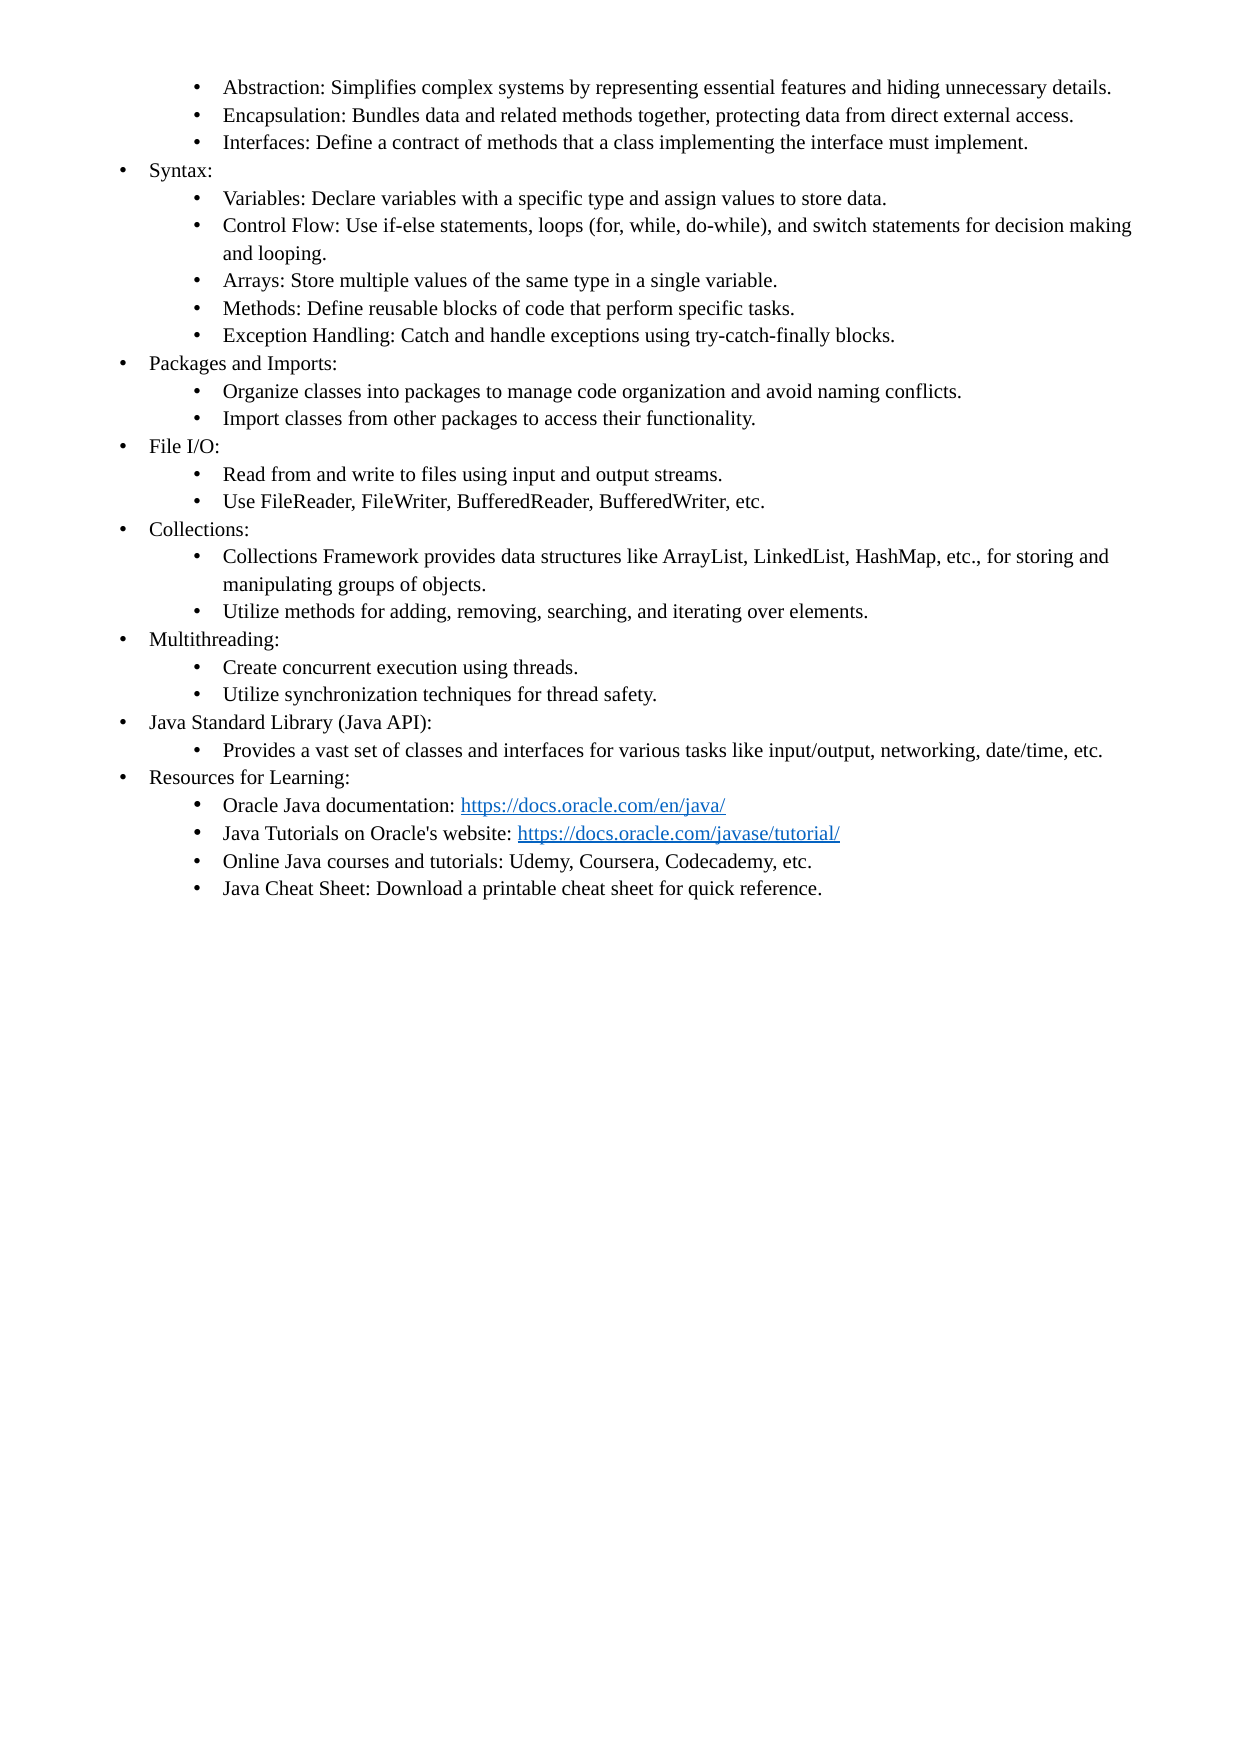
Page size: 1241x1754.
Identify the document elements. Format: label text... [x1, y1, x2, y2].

list Import classes from other packages to access their functionality. [193, 406, 1165, 430]
list Create concurrent execution using threads. [193, 655, 1165, 679]
list Java Cheat Sheet: Download a printable cheat sheet for quick reference. [193, 876, 1165, 900]
list Utilize synchronization techniques for thread safety. [193, 682, 1165, 706]
list Organize classes into packages to manage code organization and avoid naming conflicts. [193, 379, 1165, 403]
list Encapsulation: Bundles data and related methods together, protecting data from direct external access. [193, 103, 1165, 127]
list Methods: Define reusable blocks of code that perform specific tasks. [193, 296, 1165, 320]
list Resources for Learning: [119, 765, 1165, 789]
list Interfaces: Define a contract of methods that a class implementing the interface must implement. [193, 130, 1165, 154]
list Multithreading: [119, 627, 1165, 651]
list Variables: Declare variables with a specific type and assign values to store data. [193, 185, 1165, 209]
list Read from and write to files using input and output streams. [193, 461, 1165, 486]
list Syntax: [119, 158, 1165, 182]
list Provides a vast set of classes and interfaces for various tasks like input/output, networking, date/time, etc. [193, 737, 1165, 762]
list Use FileReader, FileWriter, BufferedReader, BufferedWriter, etc. [193, 489, 1165, 513]
list File I/O: [119, 434, 1165, 458]
list Packages and Imports: [119, 351, 1165, 375]
list Collections Framework provides data structures like ArrayList, LinkedList, HashMap, etc., for storing and manipulating groups of objects. [193, 544, 1165, 596]
list Arrays: Store multiple values of the same type in a single variable. [193, 268, 1165, 292]
list Online Java courses and tutorials: Udemy, Coursera, Codecademy, etc. [193, 849, 1165, 873]
list Java Tutorials on Oracle's website: https://docs.oracle.com/javase/tutorial/ [193, 821, 1165, 845]
list Java Standard Library (Java API): [119, 710, 1165, 734]
list Control Flow: Use if-else statements, loops (for, while, do-while), and switch statements for decision making and looping. [193, 213, 1165, 265]
list Oracle Java documentation: https://docs.oracle.com/en/java/ [193, 793, 1165, 817]
list Collections: [119, 517, 1165, 541]
list Utilize methods for adding, removing, searching, and iterating over elements. [193, 599, 1165, 623]
list Abstraction: Simplifies complex systems by representing essential features and hiding unnecessary details. [193, 75, 1165, 99]
list Exception Handling: Catch and handle exceptions using try-catch-finally blocks. [193, 323, 1165, 347]
